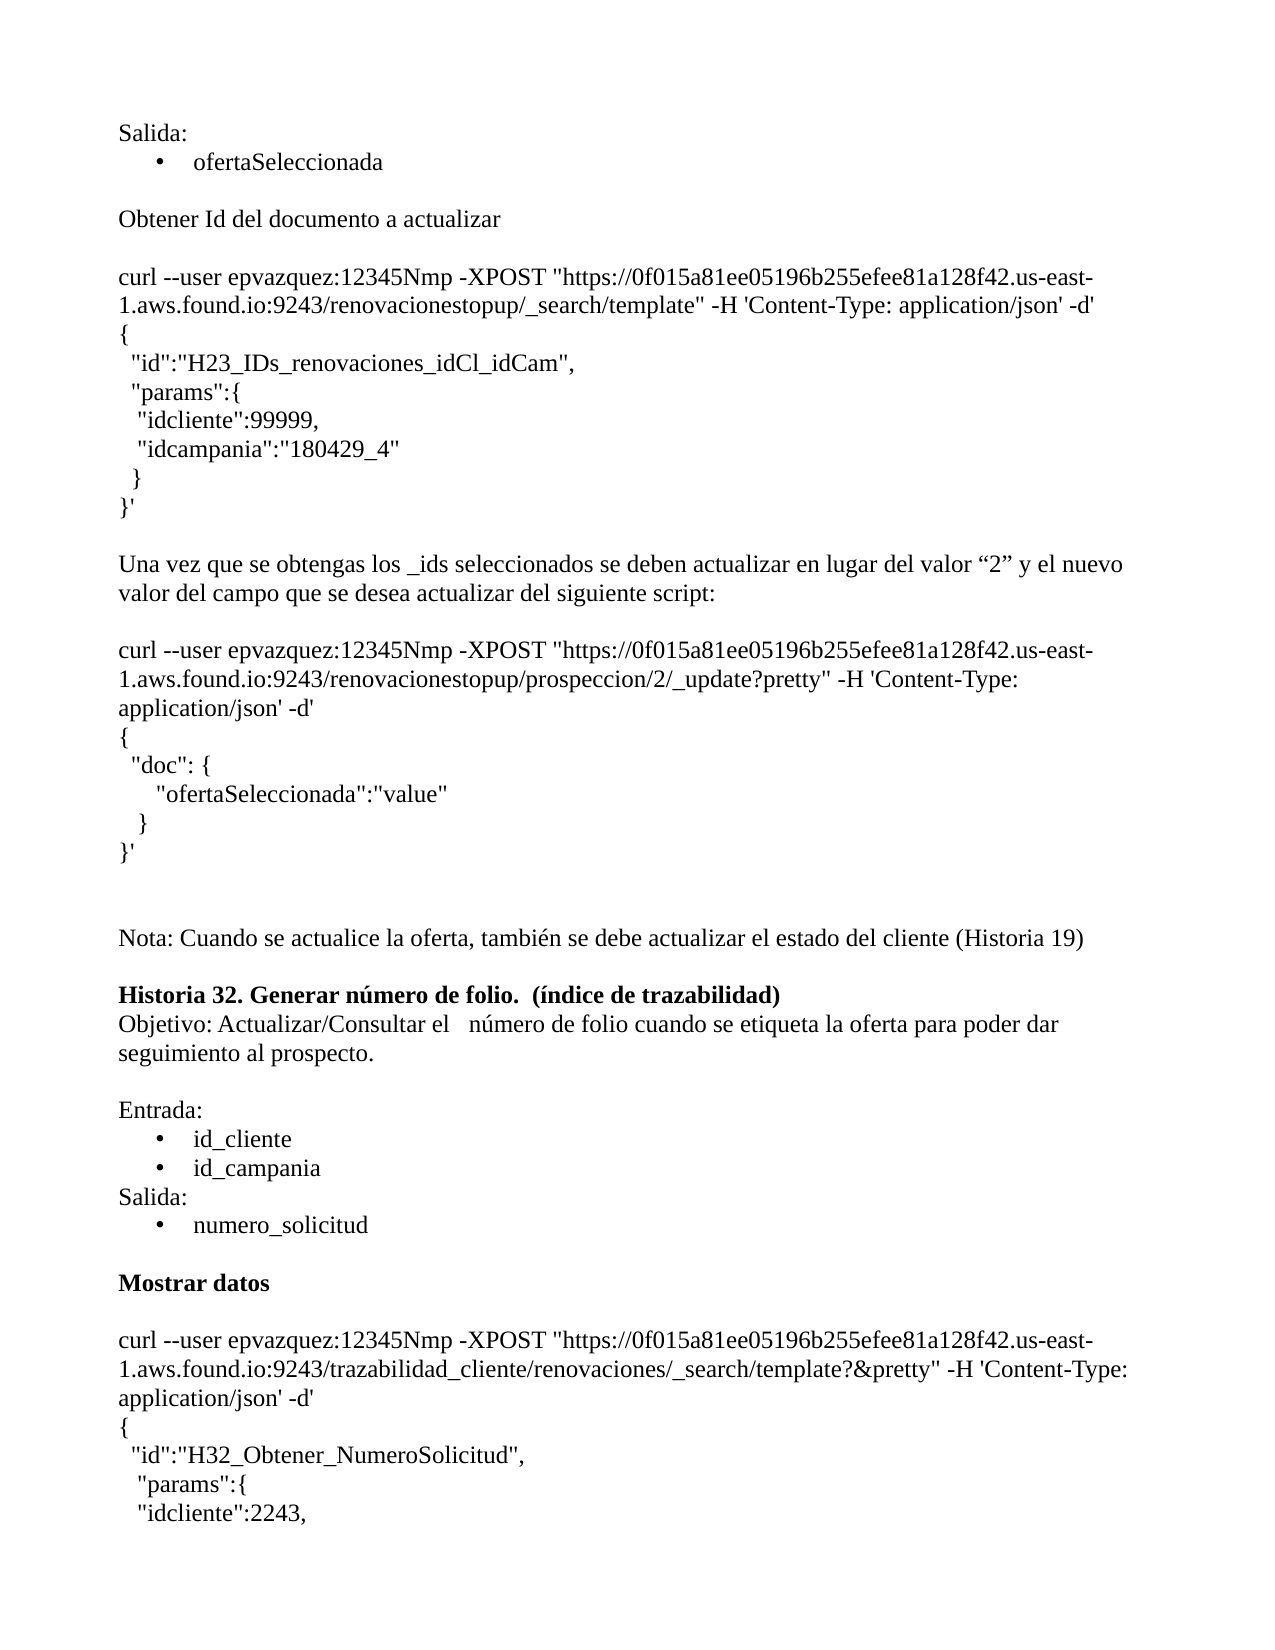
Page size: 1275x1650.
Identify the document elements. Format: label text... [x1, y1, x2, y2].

text Una vez que se obtengas los _ids seleccionados se deben actualizar en lugar del valor “2” y el nuevo valor del campo que se desea actualizar del siguiente script: [118, 549, 1157, 607]
text "idcliente":2243, [118, 1498, 1157, 1527]
text "id":"H32_Obtener_NumeroSolicitud", [118, 1441, 1157, 1469]
text curl --user epvazquez:12345Nmp -XPOST "https://0f015a81ee05196b255efee81a128f42.us-east-1.aws.found.io:9243/renovacionestopup/_search/template" -H 'Content-Type: application/json' -d' [118, 262, 1157, 319]
list id_campania [156, 1153, 1157, 1182]
text "params":{ [118, 377, 1157, 406]
text }' [118, 837, 1157, 866]
text Mostrar datos [118, 1268, 1157, 1297]
text curl --user epvazquez:12345Nmp -XPOST "https://0f015a81ee05196b255efee81a128f42.us-east-1.aws.found.io:9243/trazabilidad_cliente/renovaciones/_search/template?&pretty" -H 'Content-Type: application/json' -d' [118, 1326, 1157, 1412]
text Salida: [118, 1182, 1157, 1211]
text "doc": { [118, 751, 1157, 779]
text "idcliente":99999, [118, 406, 1157, 434]
text Obtener Id del documento a actualizar [118, 204, 1157, 233]
text Salida: [118, 118, 1157, 147]
text { [118, 722, 1157, 751]
list numero_solicitud [156, 1211, 1157, 1239]
text { [118, 319, 1157, 348]
text { [118, 1412, 1157, 1441]
text Objetivo: Actualizar/Consultar el número de folio cuando se etiqueta la oferta para poder dar seguimiento al prospecto. [118, 1009, 1157, 1067]
text Historia 32. Generar número de folio. (índice de trazabilidad) [118, 981, 1157, 1009]
text curl --user epvazquez:12345Nmp -XPOST "https://0f015a81ee05196b255efee81a128f42.us-east-1.aws.found.io:9243/renovacionestopup/prospeccion/2/_update?pretty" -H 'Content-Type: application/json' -d' [118, 636, 1157, 722]
text } [118, 463, 1157, 492]
text Entrada: [118, 1096, 1157, 1124]
text "id":"H23_IDs_renovaciones_idCl_idCam", [118, 348, 1157, 377]
text "ofertaSeleccionada":"value" [118, 779, 1157, 808]
text "idcampania":"180429_4" [118, 434, 1157, 463]
list ofertaSeleccionada [156, 147, 1157, 176]
text } [118, 808, 1157, 837]
list id_cliente [156, 1124, 1157, 1153]
text Nota: Cuando se actualice la oferta, también se debe actualizar el estado del cliente (Historia 19) [118, 923, 1157, 952]
text }' [118, 492, 1157, 521]
text "params":{ [118, 1469, 1157, 1498]
